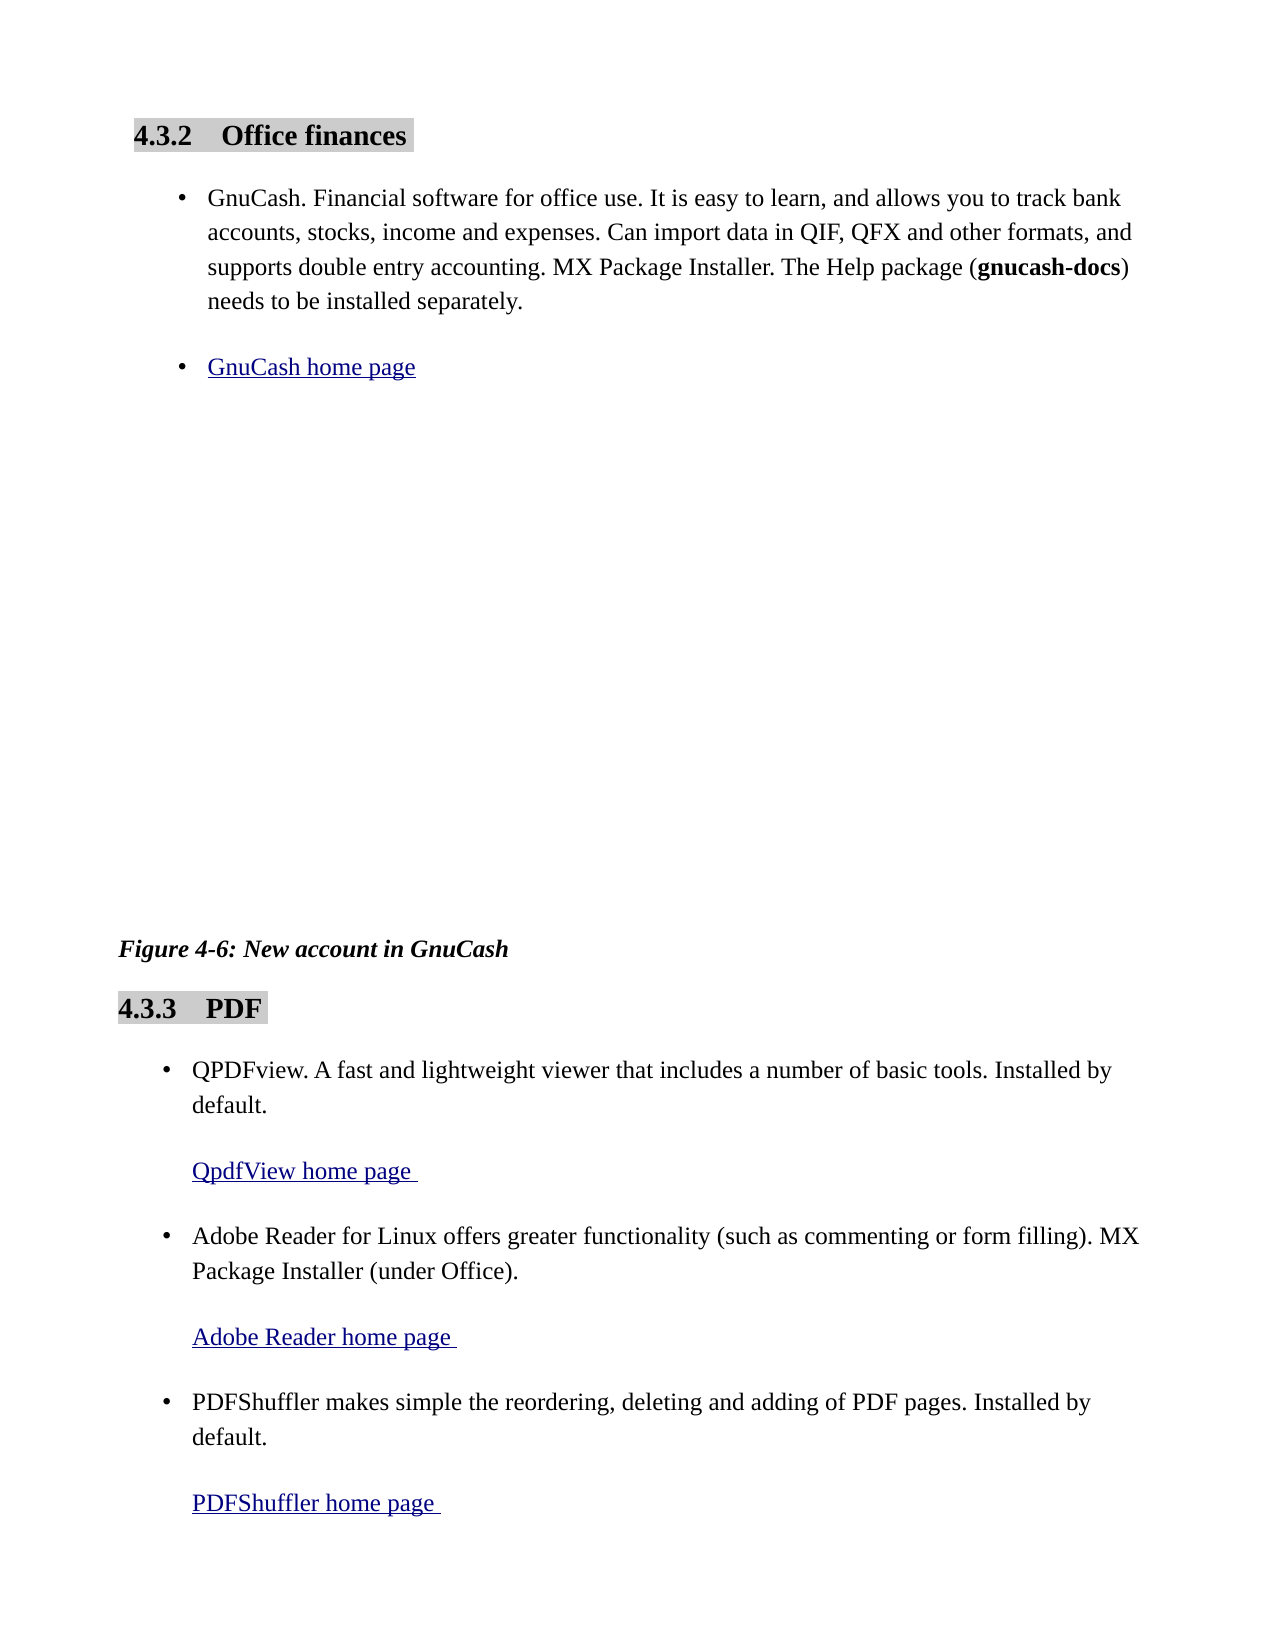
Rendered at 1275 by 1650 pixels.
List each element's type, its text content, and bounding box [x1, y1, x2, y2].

subtitle 4.3.2 Office finances [414, 118, 1141, 152]
list GnuCash home page [178, 352, 1141, 381]
list QpdfView home page [162, 1156, 1157, 1184]
list Adobe Reader home page [162, 1322, 1157, 1350]
list PDFShuffler home page [162, 1488, 1157, 1516]
subtitle 4.3.3 PDF [268, 991, 1157, 1024]
text Figure 4-6: New account in GnuCash [118, 934, 1157, 963]
list QPDFview. A fast and lightweight viewer that includes a number of basic tools. Installed by default. [162, 1056, 1157, 1119]
list Adobe Reader for Linux offers greater functionality (such as commenting or form filling). MX Package Installer (under Office). [162, 1221, 1157, 1285]
list PDFShuffler makes simple the reordering, deleting and adding of PDF pages. Installed by default. [162, 1387, 1157, 1451]
list GnuCash. Financial software for office use. It is easy to learn, and allows you to track bank accounts, stocks, income and expenses. Can import data in QIF, QFX and other formats, and supports double entry accounting. MX Package Installer. The Help package (gnucash-docs) needs to be installed separately. [178, 183, 1141, 315]
